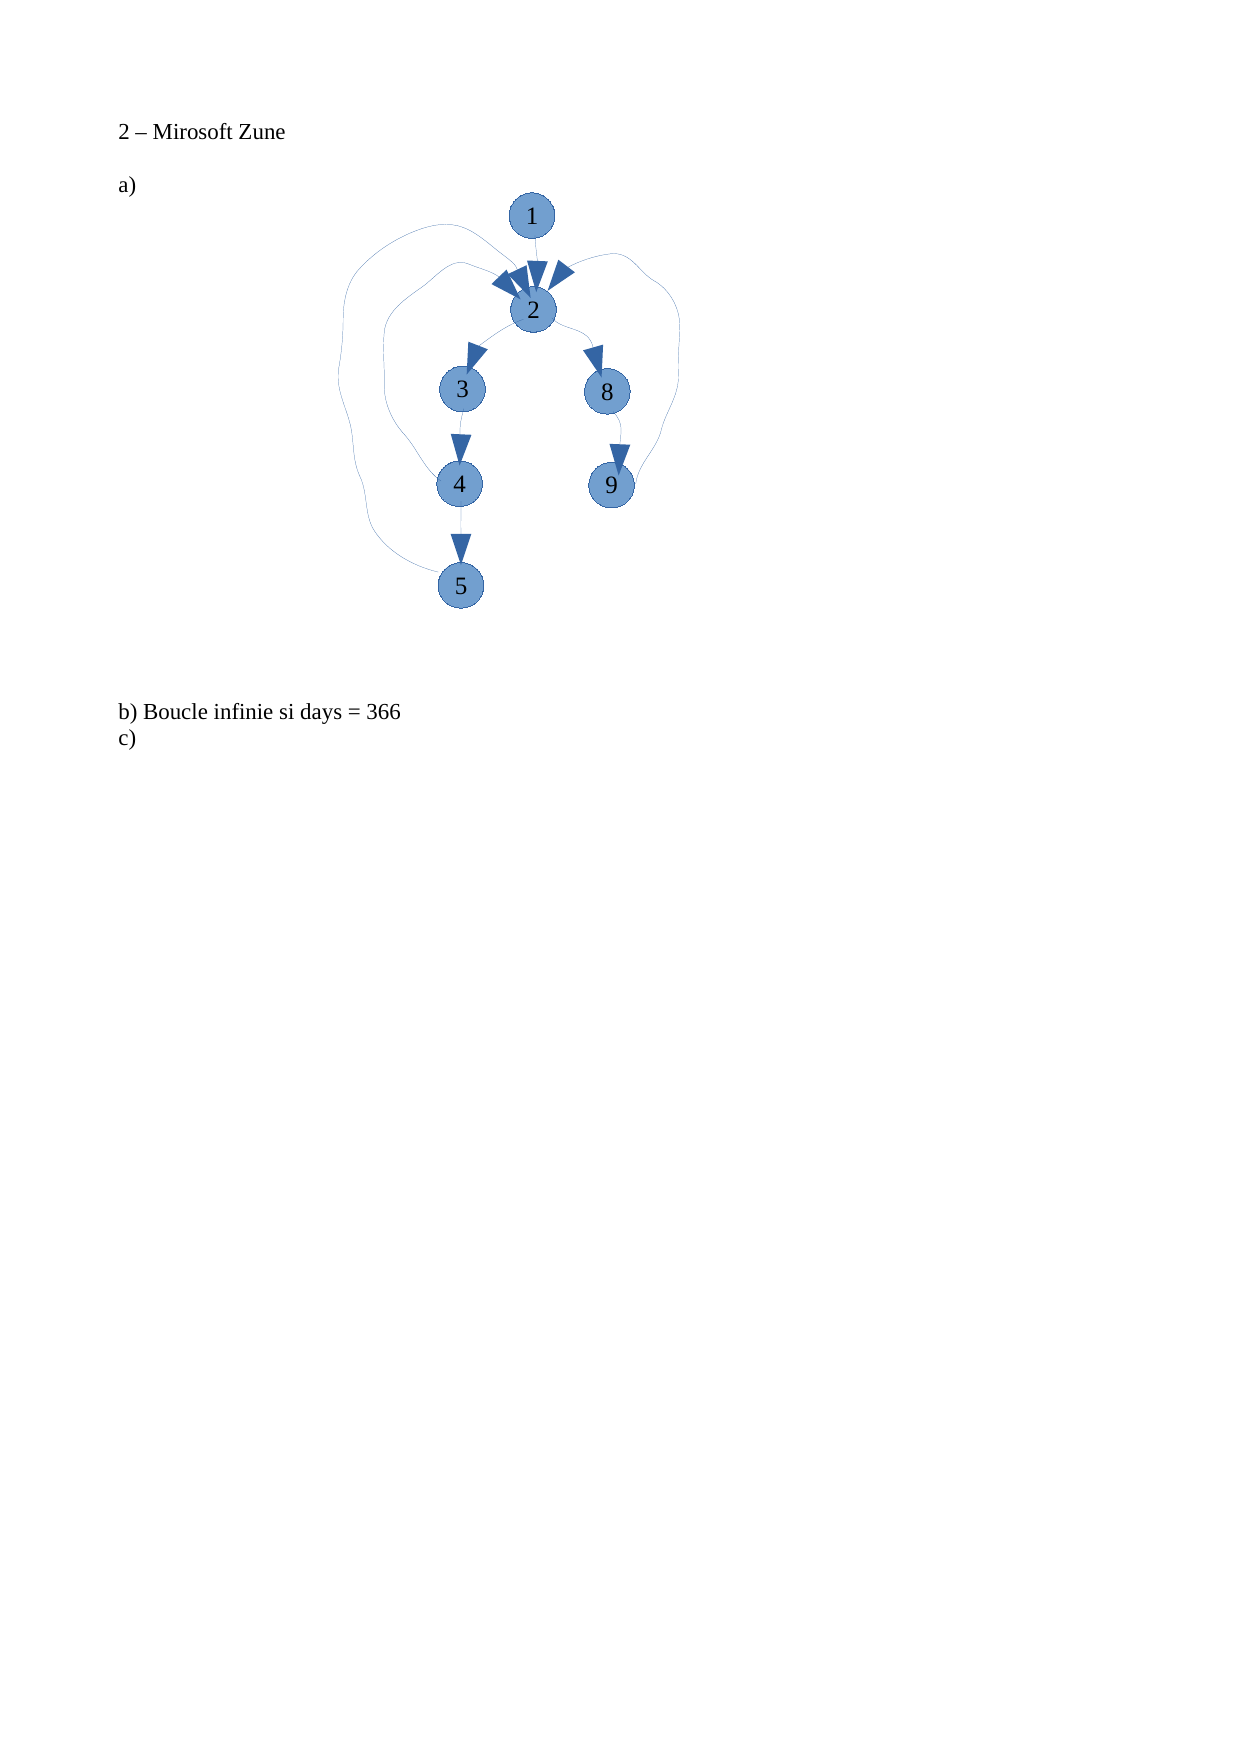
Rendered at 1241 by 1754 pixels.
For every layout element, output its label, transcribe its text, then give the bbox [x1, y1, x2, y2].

text c) [118, 724, 1122, 751]
text b) Boucle infinie si days = 366 [118, 698, 1122, 724]
text 2 – Mirosoft Zune [118, 118, 1122, 144]
text a) [118, 171, 1122, 197]
